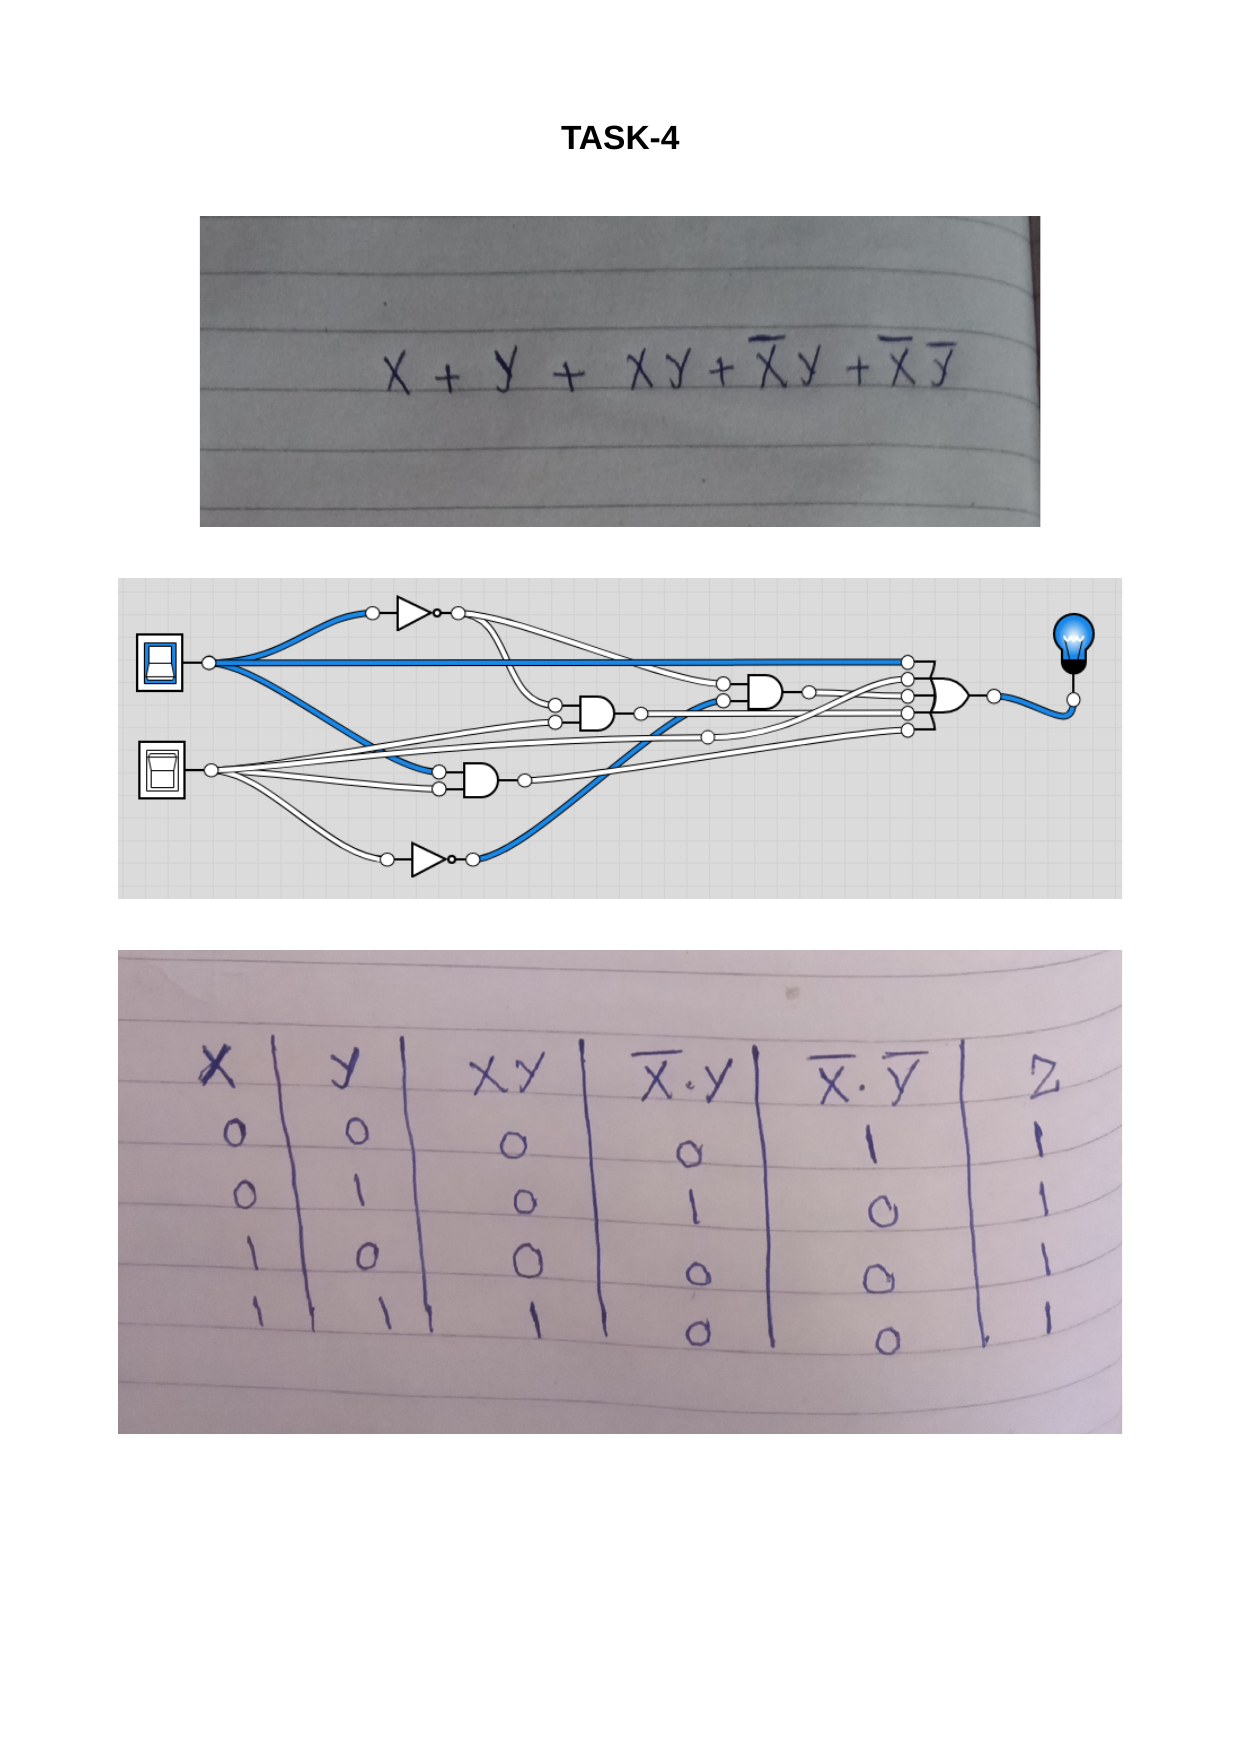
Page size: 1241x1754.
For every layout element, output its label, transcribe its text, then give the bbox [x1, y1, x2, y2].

subtitle TASK-4 [118, 118, 1122, 157]
picture [118, 950, 1123, 1434]
picture [118, 578, 1123, 899]
picture [199, 216, 1041, 527]
